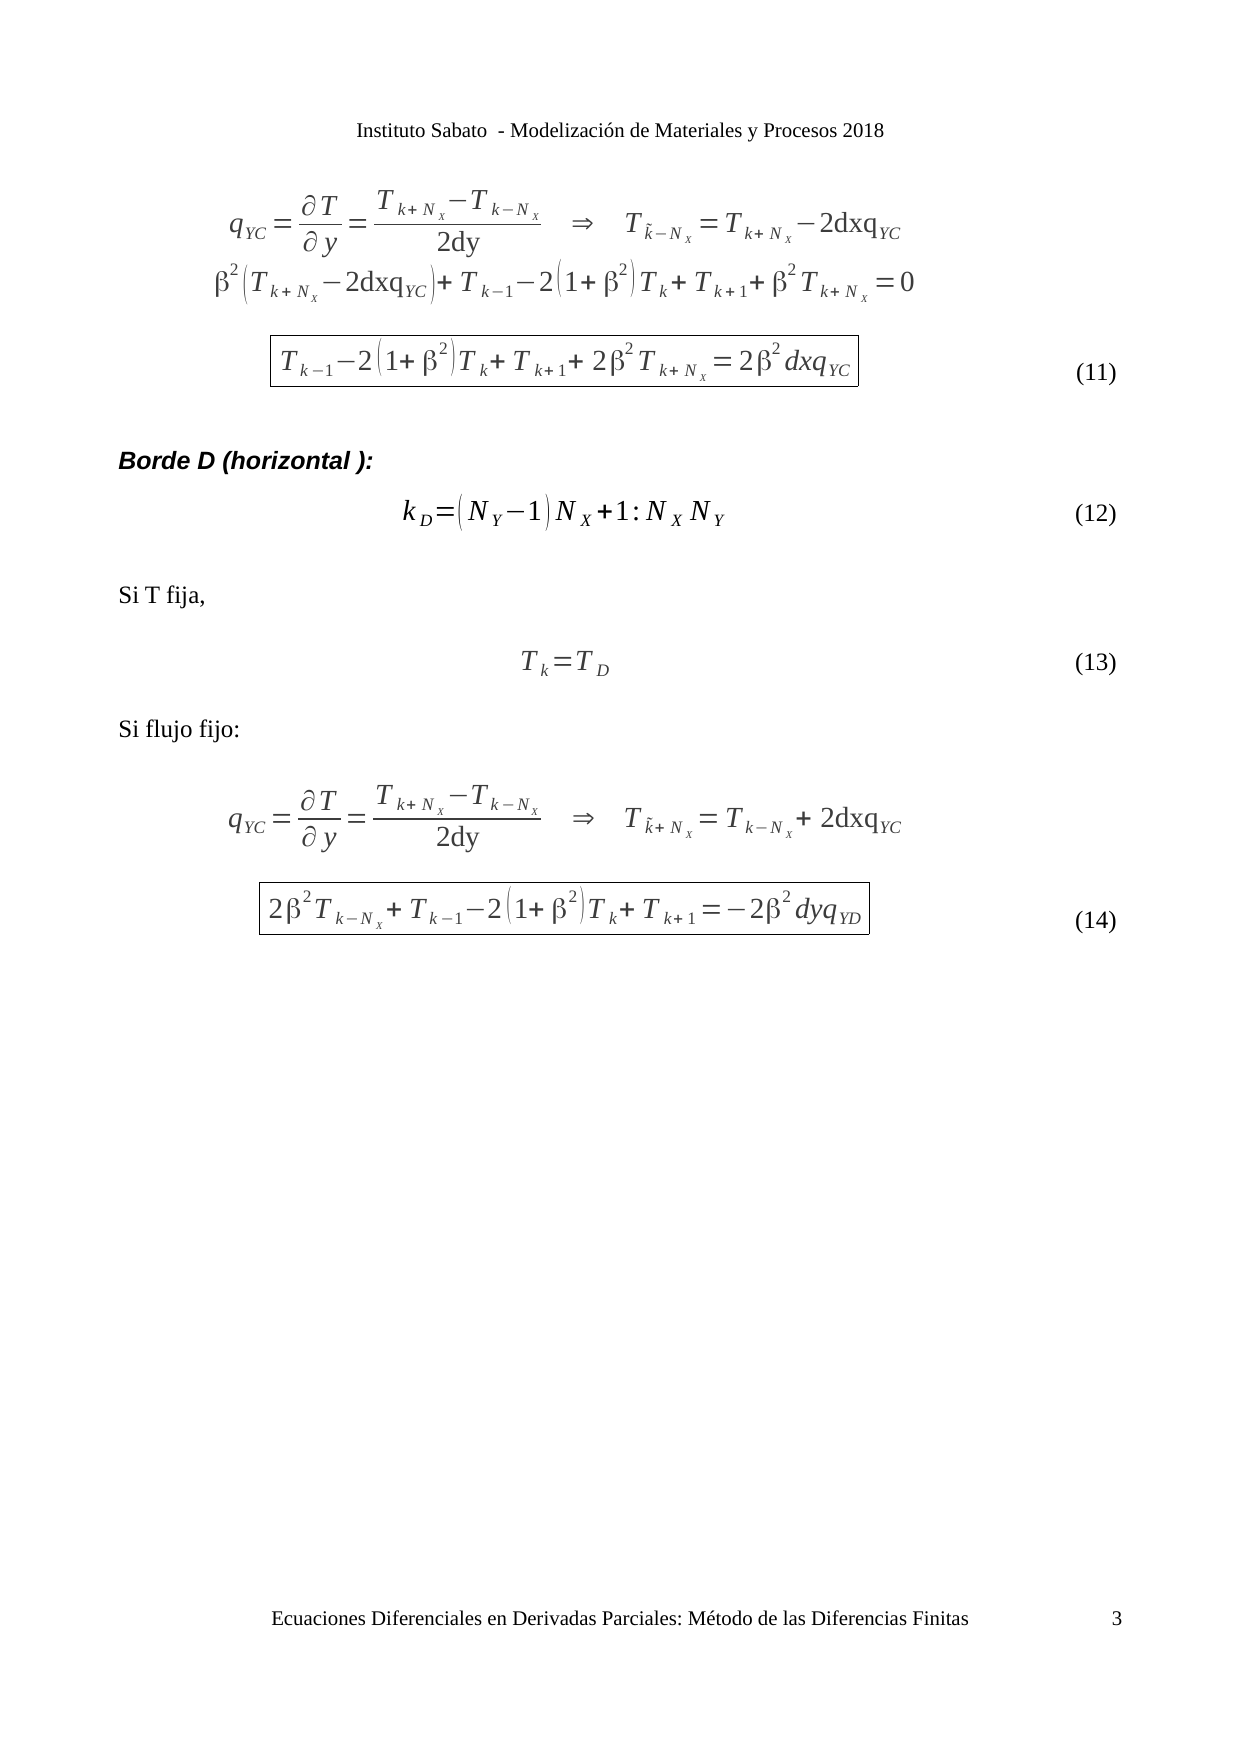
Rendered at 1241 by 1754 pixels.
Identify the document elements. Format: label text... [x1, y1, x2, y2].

table_header [118, 638, 1010, 686]
table_header [118, 487, 1010, 539]
table_header [118, 772, 1010, 939]
table_header (12) [1010, 487, 1122, 539]
text Si flujo fijo: [118, 714, 1122, 743]
text Si T fija, [118, 580, 1122, 609]
table_header (14) [1010, 772, 1122, 939]
subtitle Borde D (horizontal ): [118, 446, 1122, 474]
table_header (11) [1010, 177, 1122, 392]
table_header [118, 177, 1010, 392]
table_header (13) [1010, 638, 1122, 686]
